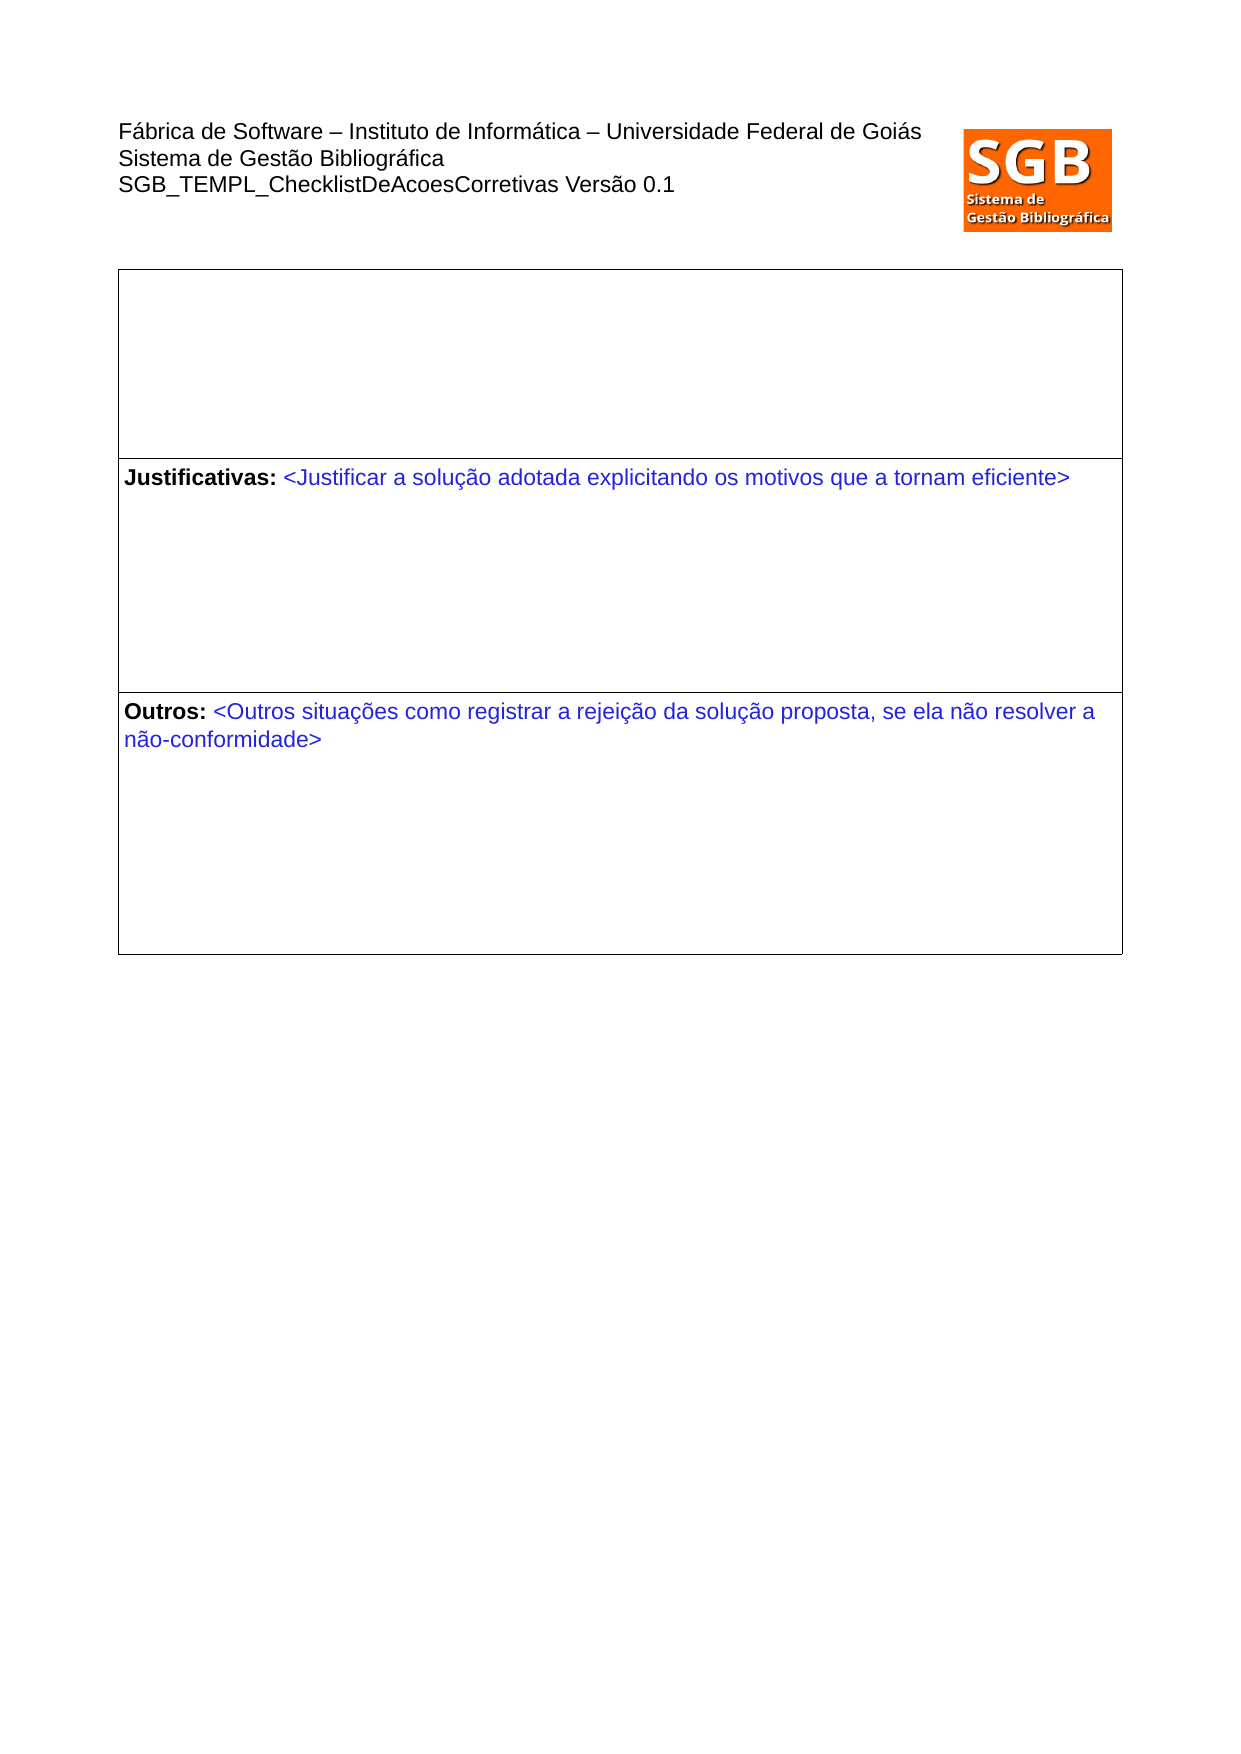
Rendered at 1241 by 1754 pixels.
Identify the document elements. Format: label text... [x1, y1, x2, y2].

picture [963, 129, 1112, 232]
table_cell Outros: <Outros situações como registrar a rejeição da solução proposta, se ela não resolver a não-conformidade> [119, 693, 1122, 954]
table_cell Justificativas: <Justificar a solução adotada explicitando os motivos que a tornam eficiente> [119, 459, 1122, 692]
table_cell [119, 270, 1122, 458]
